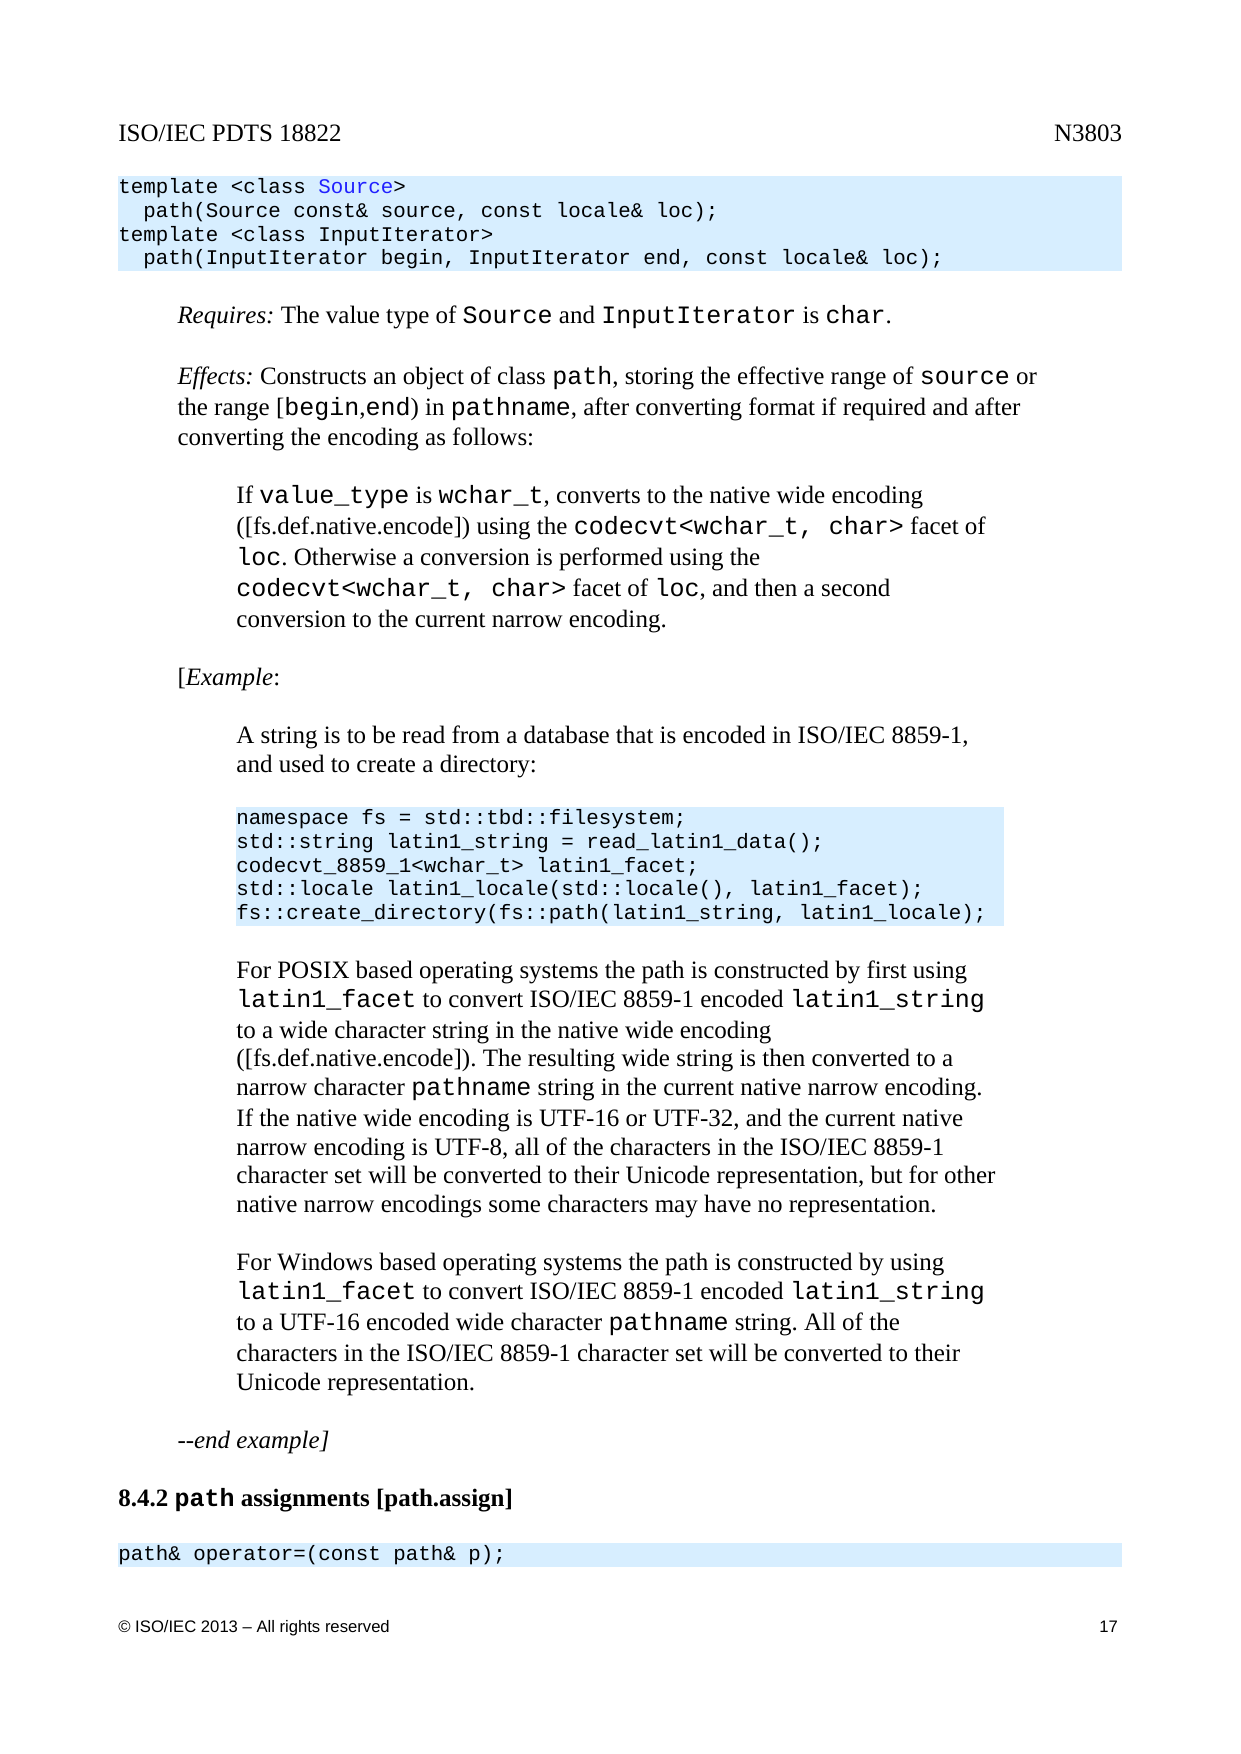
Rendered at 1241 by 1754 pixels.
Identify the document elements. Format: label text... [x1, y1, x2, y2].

text fs::create_directory(fs::path(latin1_string, latin1_locale); [236, 902, 1004, 926]
text For POSIX based operating systems the path is constructed by first using latin1_facet to convert ISO/IEC 8859-1 encoded latin1_string to a wide character string in the native wide encoding ([fs.def.native.encode]). The resulting wide string is then converted to a narrow character pathname string in the current native narrow encoding. If the native wide encoding is UTF-16 or UTF-32, and the current native narrow encoding is UTF-8, all of the characters in the ISO/IEC 8859-1 character set will be converted to their Unicode representation, but for other native narrow encodings some characters may have no representation. [236, 955, 1004, 1218]
text std::locale latin1_locale(std::locale(), latin1_facet); [236, 878, 1004, 902]
text path(InputIterator begin, InputIterator end, const locale& loc); [118, 247, 1122, 271]
text If value_type is wchar_t, converts to the native wide encoding ([fs.def.native.encode]) using the codecvt<wchar_t, char> facet of loc. Otherwise a conversion is performed using the codecvt<wchar_t, char> facet of loc, and then a second conversion to the current narrow encoding. [236, 481, 1004, 633]
text Requires: The value type of Source and InputIterator is char. [177, 300, 1063, 331]
text For Windows based operating systems the path is constructed by using latin1_facet to convert ISO/IEC 8859-1 encoded latin1_string to a UTF-16 encoded wide character pathname string. All of the characters in the ISO/IEC 8859-1 character set will be converted to their Unicode representation. [236, 1247, 1004, 1395]
text path& operator=(const path& p); [118, 1543, 1122, 1567]
text [Example: [177, 662, 1063, 691]
text std::string latin1_string = read_latin1_data(); [236, 831, 1004, 855]
text A string is to be read from a database that is encoded in ISO/IEC 8859-1, and used to create a directory: [236, 720, 1004, 778]
text namespace fs = std::tbd::filesystem; [236, 807, 1004, 831]
text template <class Source> [118, 176, 1122, 200]
text Effects: Constructs an object of class path, storing the effective range of source or the range [begin,end) in pathname, after converting format if required and after converting the encoding as follows: [177, 361, 1063, 451]
text codecvt_8859_1<wchar_t> latin1_facet; [236, 855, 1004, 878]
text template <class InputIterator> [118, 224, 1122, 247]
text --end example] [177, 1425, 1063, 1454]
subtitle 8.4.2 path assignments [path.assign] [118, 1483, 1122, 1514]
text path(Source const& source, const locale& loc); [118, 200, 1122, 224]
